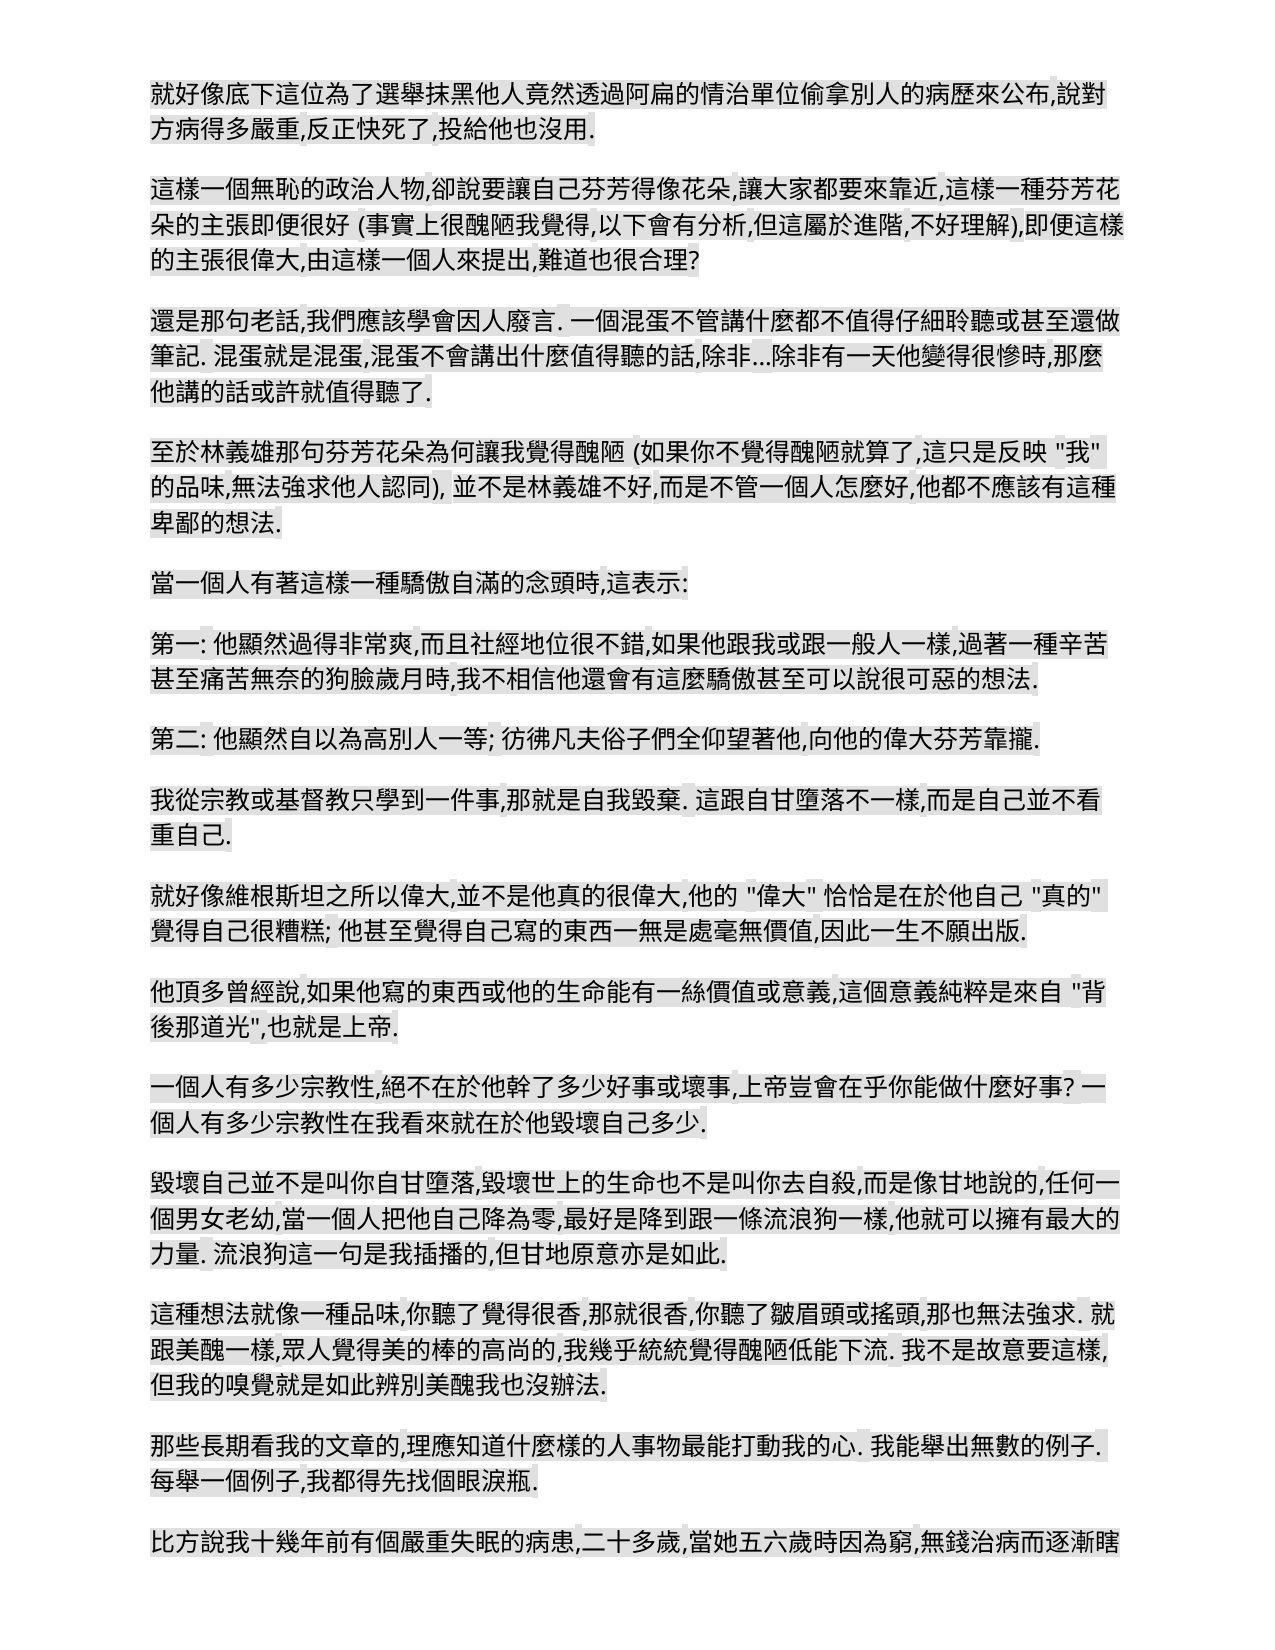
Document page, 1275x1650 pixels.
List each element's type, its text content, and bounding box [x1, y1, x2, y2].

text 至於林義雄那句芬芳花朵為何讓我覺得醜陋 (如果你不覺得醜陋就算了,這只是反映 "我" 的品味,無法強求他人認同), 並不是林義雄不好,而是不管一個人怎麼好,他都不應該有這種卑鄙的想法. [150, 433, 1125, 539]
text 他頂多曾經說,如果他寫的東西或他的生命能有一絲價值或意義,這個意義純粹是來自 "背後那道光",也就是上帝. [150, 973, 1125, 1044]
text 比方說我十幾年前有個嚴重失眠的病患,二十多歲,當她五六歲時因為窮,無錢治病而逐漸瞎 [150, 1523, 1125, 1558]
text 毀壞自己並不是叫你自甘墮落,毀壞世上的生命也不是叫你去自殺,而是像甘地說的,任何一個男女老幼,當一個人把他自己降為零,最好是降到跟一條流浪狗一樣,他就可以擁有最大的力量. 流浪狗這一句是我插播的,但甘地原意亦是如此. [150, 1164, 1125, 1271]
text 這樣一個無恥的政治人物,卻說要讓自己芬芳得像花朵,讓大家都要來靠近,這樣一種芬芳花朵的主張即便很好 (事實上很醜陋我覺得,以下會有分析,但這屬於進階,不好理解),即便這樣的主張很偉大,由這樣一個人來提出,難道也很合理? [150, 171, 1125, 277]
text 那些長期看我的文章的,理應知道什麼樣的人事物最能打動我的心. 我能舉出無數的例子. 每舉一個例子,我都得先找個眼淚瓶. [150, 1427, 1125, 1498]
text 當一個人有著這樣一種驕傲自滿的念頭時,這表示: [150, 564, 1125, 600]
text 這種想法就像一種品味,你聽了覺得很香,那就很香,你聽了皺眉頭或搖頭,那也無法強求. 就跟美醜一樣,眾人覺得美的棒的高尚的,我幾乎統統覺得醜陋低能下流. 我不是故意要這樣,但我的嗅覺就是如此辨別美醜我也沒辦法. [150, 1296, 1125, 1402]
text 還是那句老話,我們應該學會因人廢言. 一個混蛋不管講什麼都不值得仔細聆聽或甚至還做筆記. 混蛋就是混蛋,混蛋不會講出什麼值得聽的話,除非...除非有一天他變得很慘時,那麼他講的話或許就值得聽了. [150, 302, 1125, 408]
text 就好像維根斯坦之所以偉大,並不是他真的很偉大,他的 "偉大" 恰恰是在於他自己 "真的" 覺得自己很糟糕; 他甚至覺得自己寫的東西一無是處毫無價值,因此一生不願出版. [150, 877, 1125, 948]
text 一個人有多少宗教性,絕不在於他幹了多少好事或壞事,上帝豈會在乎你能做什麼好事? 一個人有多少宗教性在我看來就在於他毀壞自己多少. [150, 1069, 1125, 1139]
text 第一: 他顯然過得非常爽,而且社經地位很不錯,如果他跟我或跟一般人一樣,過著一種辛苦甚至痛苦無奈的狗臉歲月時,我不相信他還會有這麼驕傲甚至可以說很可惡的想法. [150, 625, 1125, 696]
text 我從宗教或基督教只學到一件事,那就是自我毀棄. 這跟自甘墮落不一樣,而是自己並不看重自己. [150, 781, 1125, 852]
text 就好像底下這位為了選舉抹黑他人竟然透過阿扁的情治單位偷拿別人的病歷來公布,說對方病得多嚴重,反正快死了,投給他也沒用. [150, 75, 1125, 146]
text 第二: 他顯然自以為高別人一等; 彷彿凡夫俗子們全仰望著他,向他的偉大芬芳靠攏. [150, 721, 1125, 756]
